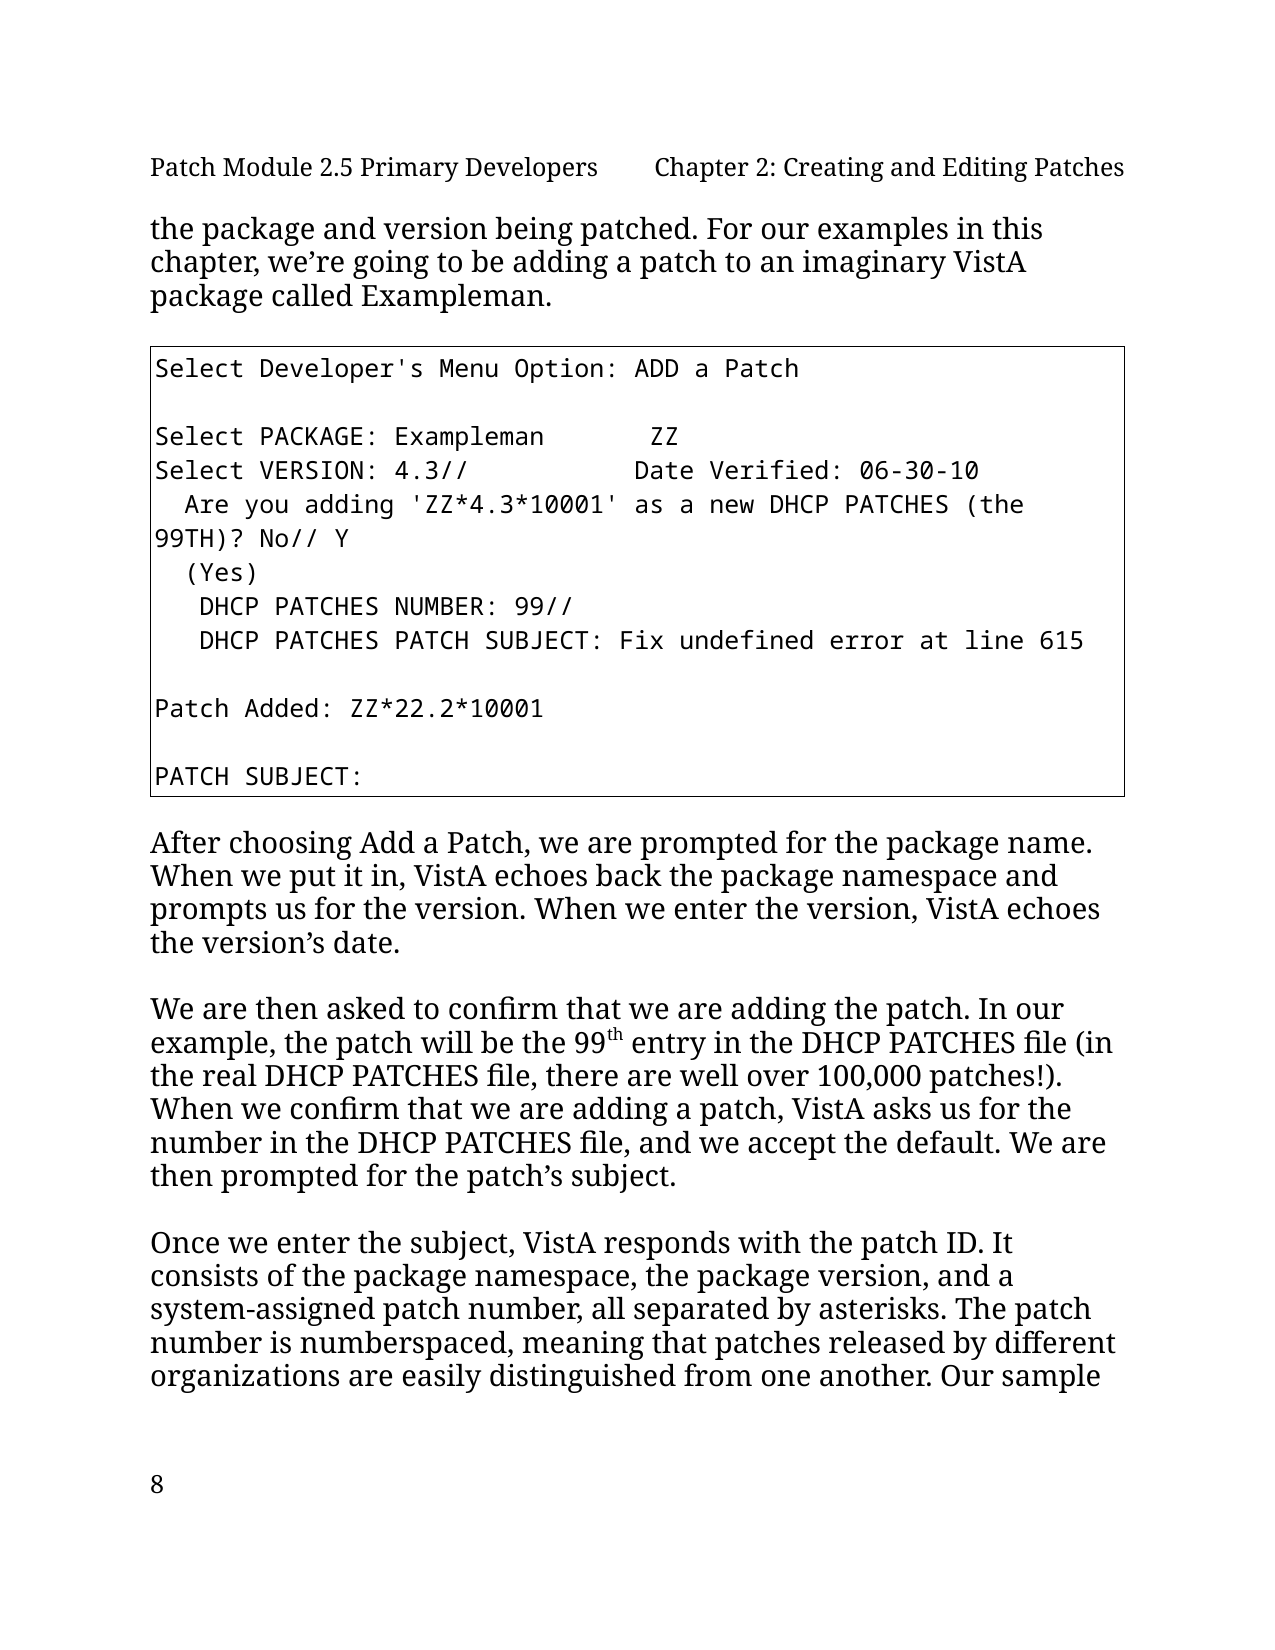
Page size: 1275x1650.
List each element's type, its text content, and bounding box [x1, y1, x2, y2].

text the package and version being patched. For our examples in this chapter, we’re going to be adding a patch to an imaginary VistA package called Exampleman. [150, 213, 1125, 313]
text Are you adding 'ZZ*4.3*10001' as a new DHCP PATCHES (the 99TH)? No// Y [151, 482, 1124, 551]
text Patch Added: ZZ*22.2*10001 [151, 687, 1124, 725]
text Once we enter the subject, VistA responds with the patch ID. It consists of the package namespace, the package version, and a system-assigned patch number, all separated by asterisks. The patch number is numberspaced, meaning that patches released by different organizations are easily distinguished from one another. Our sample [150, 1226, 1125, 1393]
text Select VERSION: 4.3// Date Verified: 06-30-10 [151, 448, 1124, 482]
text PATCH SUBJECT: [151, 755, 1124, 796]
text (Yes) [151, 551, 1124, 585]
text Select PACKAGE: Exampleman ZZ [151, 414, 1124, 448]
text DHCP PATCHES PATCH SUBJECT: Fix undefined error at line 615 [151, 619, 1124, 657]
text Select Developer's Menu Option: ADD a Patch [151, 347, 1124, 384]
text After choosing Add a Patch, we are prompted for the package name. When we put it in, VistA echoes back the package namespace and prompts us for the version. When we enter the version, VistA echoes the version’s date. [150, 826, 1125, 960]
text DHCP PATCHES NUMBER: 99// [151, 585, 1124, 619]
text We are then asked to confirm that we are adding the patch. In our example, the patch will be the 99th entry in the DHCP PATCHES file (in the real DHCP PATCHES file, there are well over 100,000 patches!). When we confirm that we are adding a patch, VistA asks us for the number in the DHCP PATCHES file, and we accept the default. We are then prompted for the patch’s subject. [150, 993, 1125, 1193]
